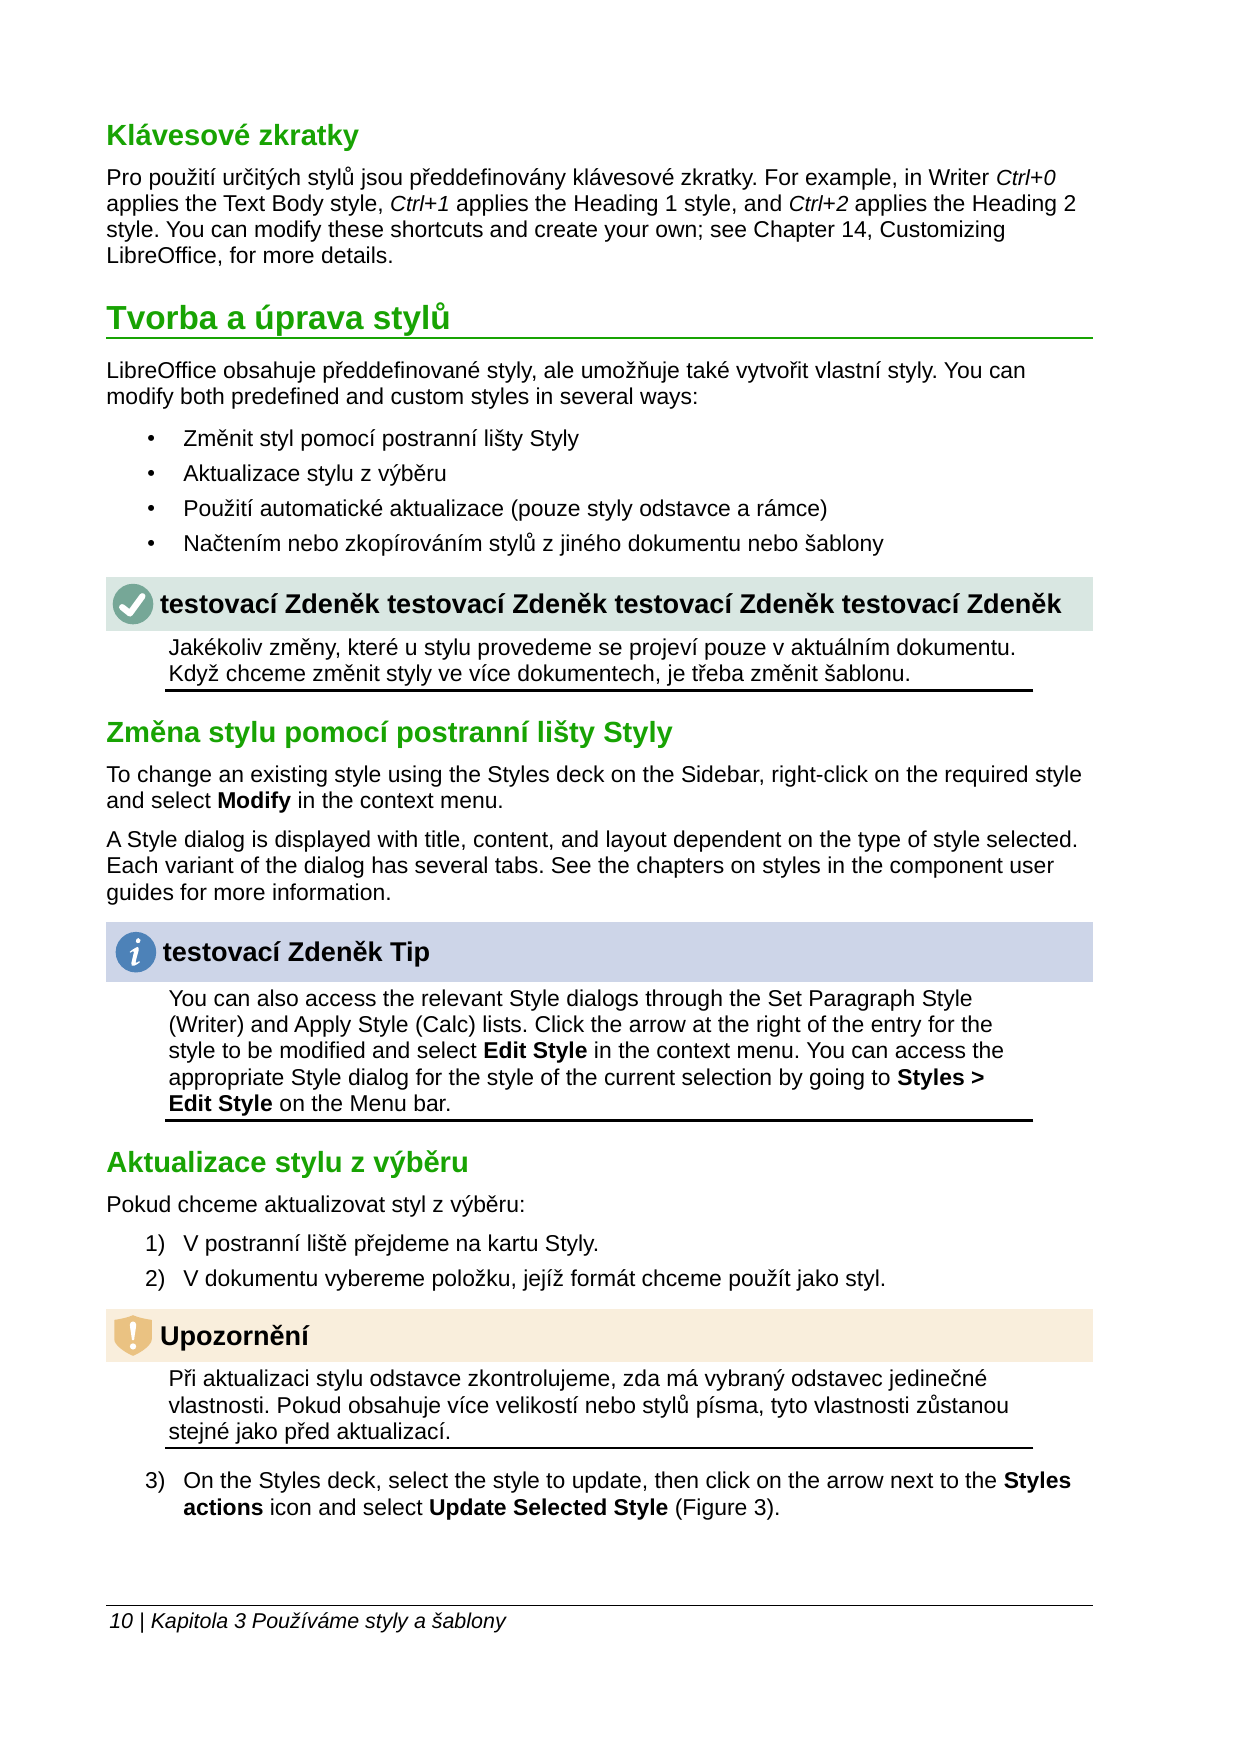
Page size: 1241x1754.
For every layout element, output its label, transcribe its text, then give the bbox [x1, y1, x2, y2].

text Pro použití určitých stylů jsou předdefinovány klávesové zkratky. For example, in Writer Ctrl+0 applies the Text Body style, Ctrl+1 applies the Heading 1 style, and Ctrl+2 applies the Heading 2 style. You can modify these shortcuts and create your own; see Chapter 14, Customizing LibreOffice, for more details. [106, 163, 1093, 269]
list V postranní liště přejdeme na kartu Styly. [165, 1229, 1093, 1256]
text Pokud chceme aktualizovat styl z výběru: [106, 1191, 1093, 1217]
text To change an existing style using the Styles deck on the Sidebar, right-click on the required style and select Modify in the context menu. [106, 761, 1093, 813]
text A Style dialog is displayed with title, content, and layout dependent on the type of style selected. Each variant of the dialog has several tabs. See the chapters on styles in the component user guides for more information. [106, 826, 1093, 905]
text Při aktualizaci stylu odstavce zkontrolujeme, zda má vybraný odstavec jedinečné vlastnosti. Pokud obsahuje více velikostí nebo stylů písma, tyto vlastnosti zůstanou stejné jako před aktualizací. [165, 1362, 1033, 1447]
list On the Styles deck, select the style to update, then click on the arrow next to the Styles actions icon and select Update Selected Style (Figure 3). [165, 1467, 1093, 1520]
text Jakékoliv změny, které u stylu provedeme se projeví pouze v aktuálním dokumentu. Když chceme změnit styly ve více dokumentech, je třeba změnit šablonu. [165, 631, 1033, 689]
subtitle Změna stylu pomocí postranní lišty Styly [106, 715, 1093, 749]
list V dokumentu vybereme položku, jejíž formát chceme použít jako styl. [165, 1265, 1093, 1291]
list Změnit styl pomocí postranní lišty Styly [144, 422, 1093, 451]
list Použití automatické aktualizace (pouze styly odstavce a rámce) [144, 492, 1093, 521]
subtitle testovací Zdeněk testovací Zdeněk testovací Zdeněk testovací Zdeněk [106, 577, 1093, 631]
subtitle testovací Zdeněk Tip [106, 922, 1093, 982]
text You can also access the relevant Style dialogs through the Set Paragraph Style (Writer) and Apply Style (Calc) lists. Click the arrow at the right of the entry for the style to be modified and select Edit Style in the context menu. You can access the appropriate Style dialog for the style of the current selection by going to Styles > Edit Style on the Menu bar. [165, 982, 1033, 1119]
text LibreOffice obsahuje předdefinované styly, ale umožňuje také vytvořit vlastní styly. You can modify both predefined and custom styles in several ways: [106, 357, 1093, 409]
list Aktualizace stylu z výběru [144, 457, 1093, 486]
subtitle Aktualizace stylu z výběru [106, 1145, 1093, 1179]
subtitle Upozornění [106, 1309, 1093, 1362]
subtitle Klávesové zkratky [106, 118, 1093, 152]
list Načtením nebo zkopírováním stylů z jiného dokumentu nebo šablony [144, 527, 1093, 559]
subtitle Tvorba a úprava stylů [106, 298, 1093, 337]
